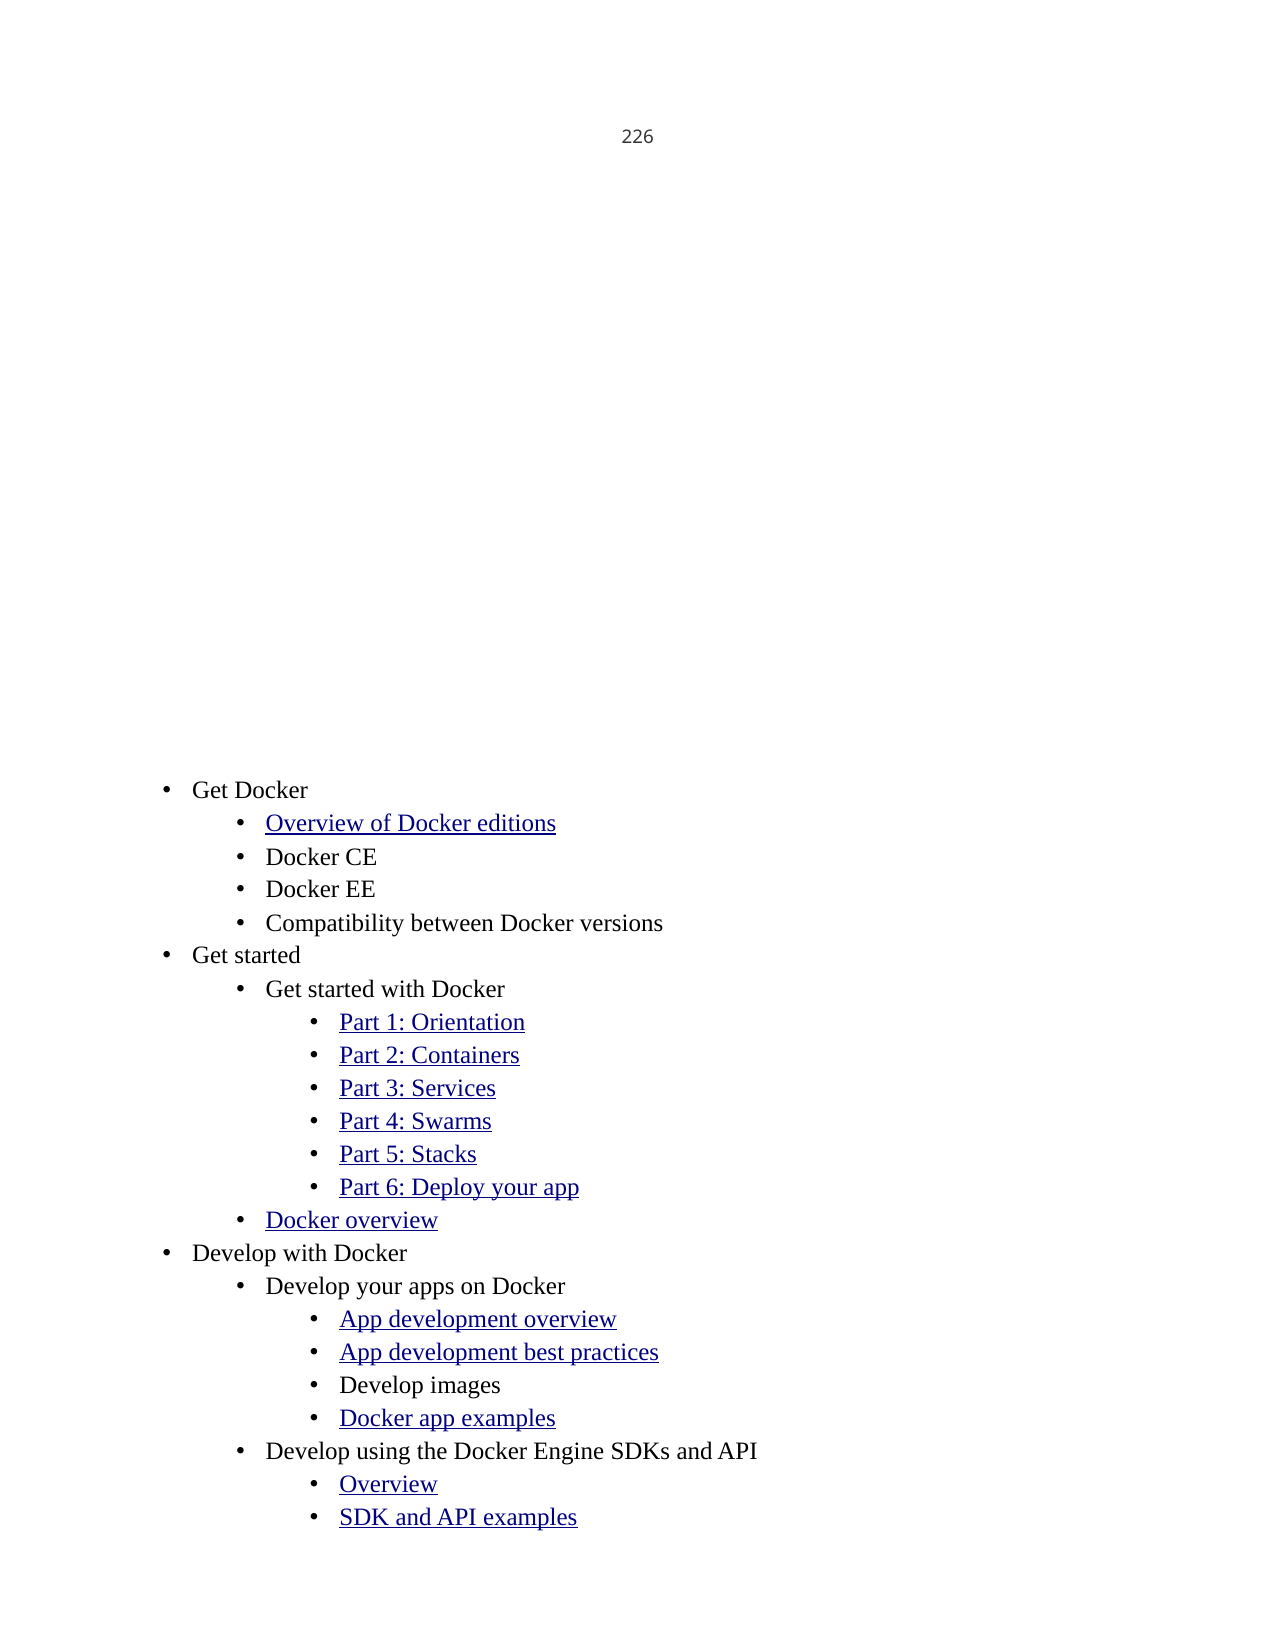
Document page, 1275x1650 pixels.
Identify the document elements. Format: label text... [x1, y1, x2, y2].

list Overview [309, 1469, 1157, 1498]
list App development best practices [309, 1337, 1157, 1366]
text 226 [118, 118, 1157, 149]
list Part 4: Swarms [309, 1106, 1157, 1134]
list Part 3: Services [309, 1073, 1157, 1101]
list Part 5: Stacks [309, 1139, 1157, 1167]
list Get started [162, 941, 1157, 969]
list Docker app examples [309, 1403, 1157, 1432]
list Docker overview [236, 1205, 1157, 1233]
list Develop images [309, 1370, 1157, 1399]
list App development overview [309, 1304, 1157, 1333]
list Part 6: Deploy your app [309, 1172, 1157, 1201]
list Get Docker [162, 776, 1157, 804]
list Get started with Docker [236, 974, 1157, 1002]
list Part 2: Containers [309, 1040, 1157, 1068]
list Develop with Docker [162, 1238, 1157, 1267]
list Docker CE [236, 842, 1157, 870]
list SDK and API examples [309, 1502, 1157, 1531]
list Part 1: Orientation [309, 1007, 1157, 1035]
list Overview of Docker editions [236, 808, 1157, 837]
list Docker EE [236, 874, 1157, 903]
list Develop using the Docker Engine SDKs and API [236, 1436, 1157, 1465]
list Compatibility between Docker versions [236, 908, 1157, 936]
list Develop your apps on Docker [236, 1271, 1157, 1299]
